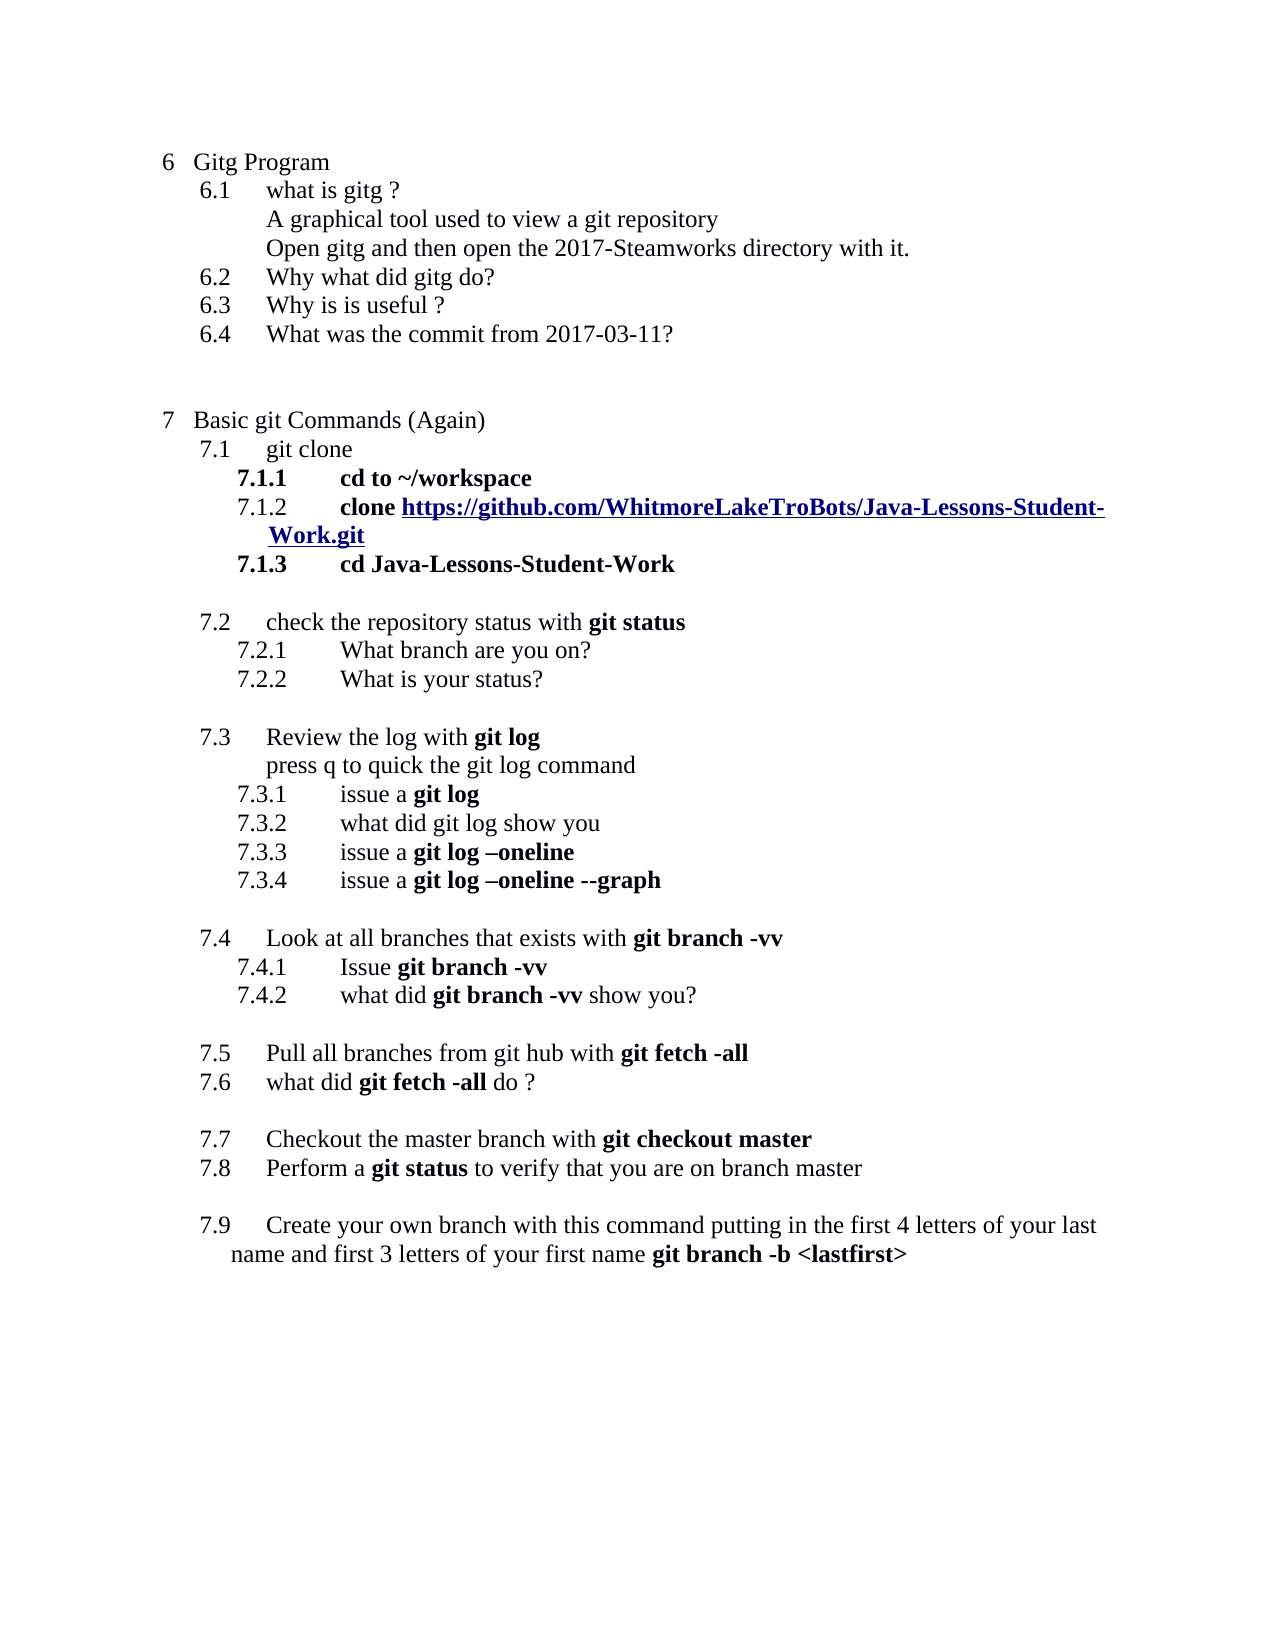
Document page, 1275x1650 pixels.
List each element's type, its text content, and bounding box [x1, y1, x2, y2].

list Review the log with git log [193, 722, 1157, 751]
list issue a git log –oneline [231, 837, 1157, 866]
list cd Java-Lessons-Student-Work [231, 549, 1157, 578]
list issue a git log [231, 779, 1157, 808]
list Basic git Commands (Again) [156, 406, 1157, 434]
list Why is is useful ? [193, 291, 1157, 319]
list check the repository status with git status [193, 607, 1157, 636]
list What branch are you on? [231, 636, 1157, 664]
list Create your own branch with this command putting in the first 4 letters of your last name and first 3 letters of your first name git branch -b <lastfirst> [193, 1211, 1157, 1268]
list cd to ~/workspace [231, 463, 1157, 492]
list Perform a git status to verify that you are on branch master [193, 1153, 1157, 1182]
list Look at all branches that exists with git branch -vv [193, 923, 1157, 952]
list what did git fetch -all do ? [193, 1067, 1157, 1096]
list Gitg Program [156, 147, 1157, 176]
text A graphical tool used to view a git repository [266, 204, 1157, 233]
list What was the commit from 2017-03-11? [193, 319, 1157, 348]
text press q to quick the git log command [266, 751, 1157, 779]
list what is gitg ? [193, 176, 1157, 204]
list clone https://github.com/WhitmoreLakeTroBots/Java-Lessons-Student-Work.git [231, 492, 1157, 549]
list Pull all branches from git hub with git fetch -all [193, 1038, 1157, 1067]
list git clone [193, 434, 1157, 463]
list Issue git branch -vv [231, 952, 1157, 981]
list what did git branch -vv show you? [231, 981, 1157, 1009]
list What is your status? [231, 664, 1157, 693]
list Checkout the master branch with git checkout master [193, 1124, 1157, 1153]
list issue a git log –oneline --graph [231, 866, 1157, 894]
list what did git log show you [231, 808, 1157, 837]
list Why what did gitg do? [193, 262, 1157, 291]
text Open gitg and then open the 2017-Steamworks directory with it. [266, 233, 1157, 262]
